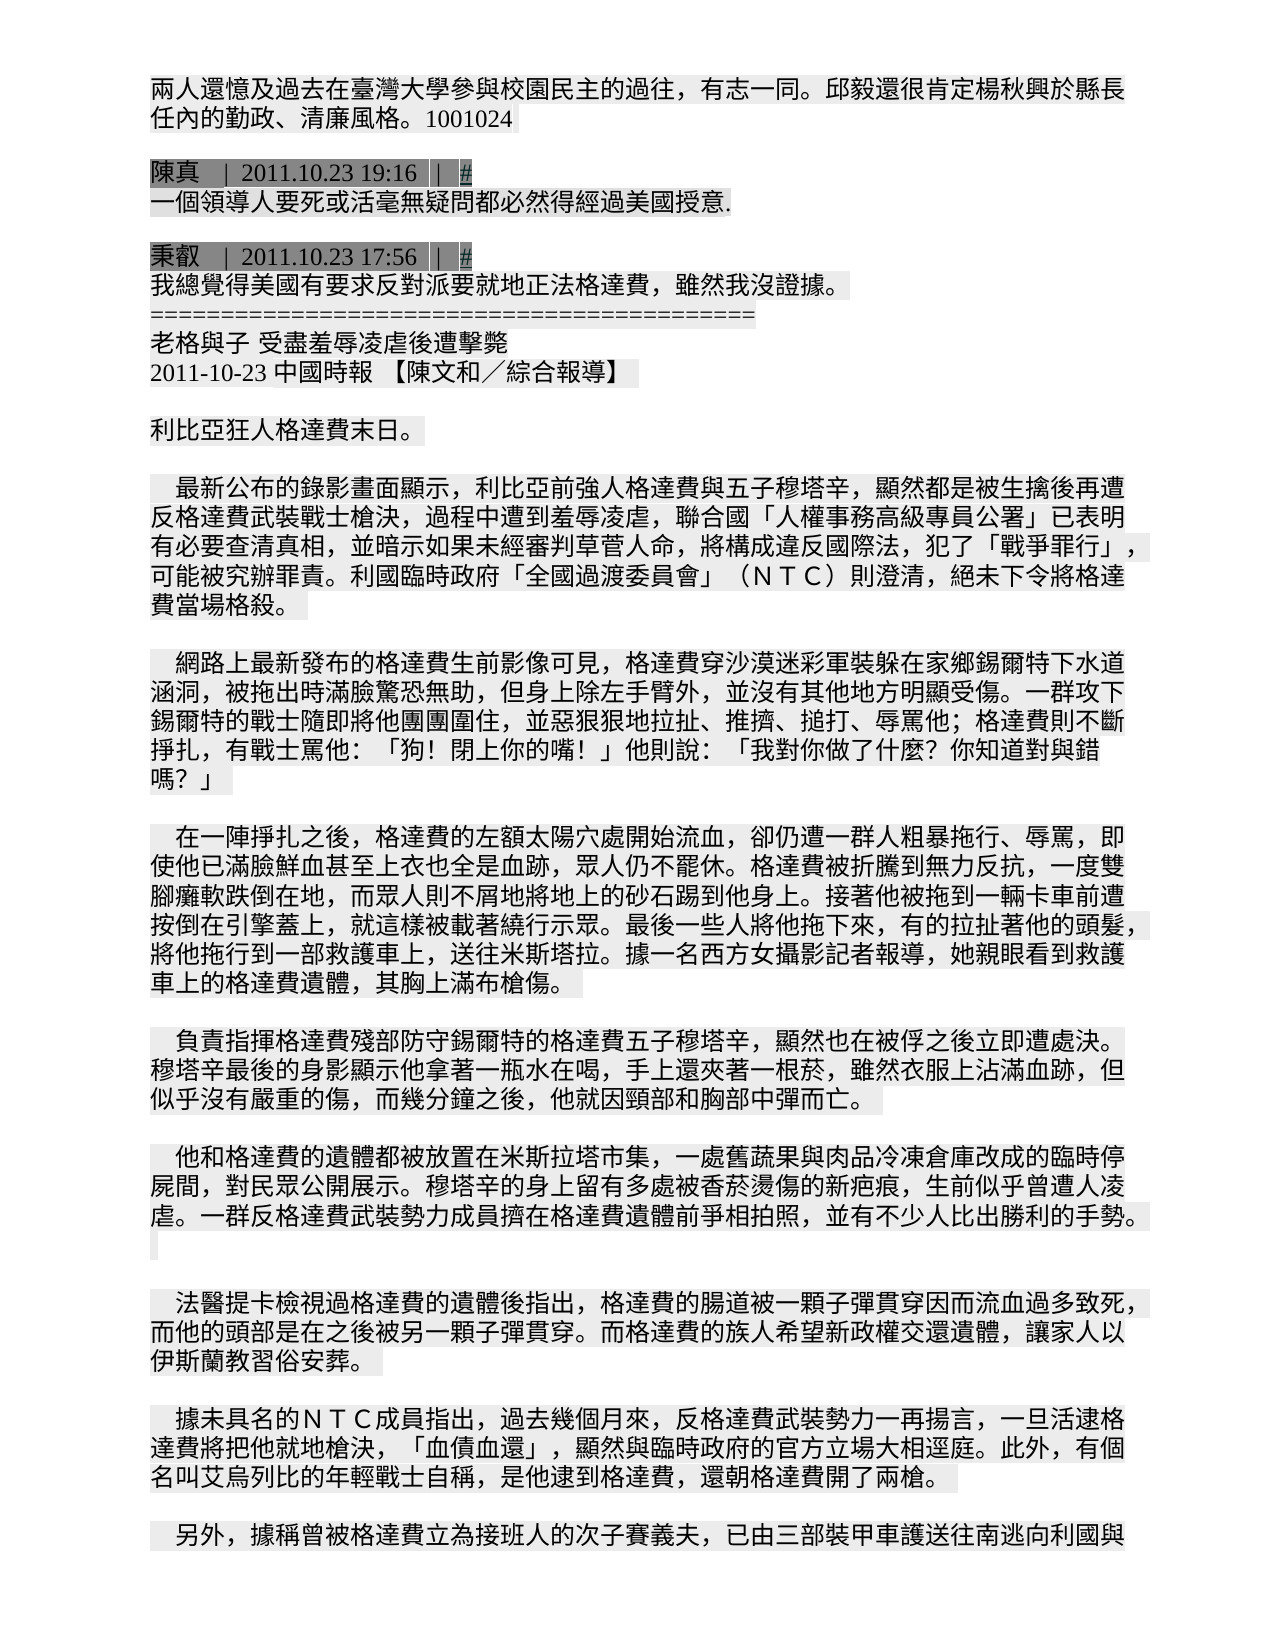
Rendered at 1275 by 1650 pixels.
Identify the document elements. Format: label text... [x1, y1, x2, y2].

text 一個領導人要死或活毫無疑問都必然得經過美國授意. [150, 188, 1125, 217]
text 秉叡 | 2011.10.23 17:56 | # [150, 242, 1125, 271]
text 所言甚是 陳真 ======== 楊秋興：國會不能沒邱毅 中央社 – 2011年10月24日 下午7:14（中央社記者王淑芬高雄24日電）前高雄縣長楊秋興今天前往中國國民黨立委邱毅的競選總部，並為邱毅加油打氣。楊秋興肯定邱毅有才華、口才好，國會不能沒有邱毅。 楊秋興下午隻身赴邱毅位在高雄市中正路的競選總部籌備處，邱毅熱情迎接並介紹內部的布置和名譽主委的大位。 楊秋興說，明天將赴日本繼續進修，下午來為邱毅加油打氣。他肯定邱毅很優秀，從前是不了解邱毅，後來有了接觸，看法完全改觀。 楊秋興肯定邱毅好作伙、謙卑、有情義。他現在了解邱毅在電視上所說的都是有根據的。 楊秋興一再推崇邱毅專業、有才華及好口才，允諾未來會陪邱毅拜票、掃街，並特別強調「國會不能沒有邱毅」，沒有邱毅的國會也會「沒趣味」。 楊秋興還說，與邱毅的生肖都屬猴，且邱毅是在地鳳山人，所以和邱毅更有地緣的情誼。 邱毅說，早就肯定楊秋興的政績，兩年前在一場跨年晚會與楊秋興有近距離的接觸，了解楊秋興確有過人之處，是「五星縣長中的五星」非浪得虛名。 他說，去年5都市長選舉結束後就請楊秋興擔任他的名譽主委，強調名譽主委是「正式職」；邱毅相信政治之路有楊秋興的加持會更平順。 兩人還憶及過去在臺灣大學參與校園民主的過往，有志一同。邱毅還很肯定楊秋興於縣長任內的勤政、清廉風格。1001024 [150, 75, 1125, 133]
text 陳真 | 2011.10.23 19:16 | # [150, 158, 1125, 188]
text 我總覺得美國有要求反對派要就地正法格達費，雖然我沒證據。 =========================================== 老格與子 受盡羞辱凌虐後遭擊斃 2011-10-23 中國時報 【陳文和／綜合報導】 利比亞狂人格達費末日。 最新公布的錄影畫面顯示，利比亞前強人格達費與五子穆塔辛，顯然都是被生擒後再遭反格達費武裝戰士槍決，過程中遭到羞辱凌虐，聯合國「人權事務高級專員公署」已表明有必要查清真相，並暗示如果未經審判草菅人命，將構成違反國際法，犯了「戰爭罪行」，可能被究辦罪責。利國臨時政府「全國過渡委員會」（ＮＴＣ）則澄清，絕未下令將格達費當場格殺。 網路上最新發布的格達費生前影像可見，格達費穿沙漠迷彩軍裝躲在家鄉錫爾特下水道涵洞，被拖出時滿臉驚恐無助，但身上除左手臂外，並沒有其他地方明顯受傷。一群攻下錫爾特的戰士隨即將他團團圍住，並惡狠狠地拉扯、推擠、搥打、辱罵他；格達費則不斷掙扎，有戰士罵他：「狗！閉上你的嘴！」他則說：「我對你做了什麼？你知道對與錯嗎？」 在一陣掙扎之後，格達費的左額太陽穴處開始流血，卻仍遭一群人粗暴拖行、辱罵，即使他已滿臉鮮血甚至上衣也全是血跡，眾人仍不罷休。格達費被折騰到無力反抗，一度雙腳癱軟跌倒在地，而眾人則不屑地將地上的砂石踢到他身上。接著他被拖到一輛卡車前遭按倒在引擎蓋上，就這樣被載著繞行示眾。最後一些人將他拖下來，有的拉扯著他的頭髮，將他拖行到一部救護車上，送往米斯塔拉。據一名西方女攝影記者報導，她親眼看到救護車上的格達費遺體，其胸上滿布槍傷。 負責指揮格達費殘部防守錫爾特的格達費五子穆塔辛，顯然也在被俘之後立即遭處決。穆塔辛最後的身影顯示他拿著一瓶水在喝，手上還夾著一根菸，雖然衣服上沾滿血跡，但似乎沒有嚴重的傷，而幾分鐘之後，他就因頸部和胸部中彈而亡。 他和格達費的遺體都被放置在米斯拉塔市集，一處舊蔬果與肉品冷凍倉庫改成的臨時停屍間，對民眾公開展示。穆塔辛的身上留有多處被香菸燙傷的新疤痕，生前似乎曾遭人凌虐。一群反格達費武裝勢力成員擠在格達費遺體前爭相拍照，並有不少人比出勝利的手勢。 法醫提卡檢視過格達費的遺體後指出，格達費的腸道被一顆子彈貫穿因而流血過多致死，而他的頭部是在之後被另一顆子彈貫穿。而格達費的族人希望新政權交還遺體，讓家人以伊斯蘭教習俗安葬。 據未具名的ＮＴＣ成員指出，過去幾個月來，反格達費武裝勢力一再揚言，一旦活逮格達費將把他就地槍決，「血債血還」，顯然與臨時政府的官方立場大相逕庭。此外，有個名叫艾烏列比的年輕戰士自稱，是他逮到格達費，還朝格達費開了兩槍。 另外，據稱曾被格達費立為接班人的次子賽義夫，已由三部裝甲車護送往南逃向利國與尼日交界地區。 [150, 271, 1125, 1551]
